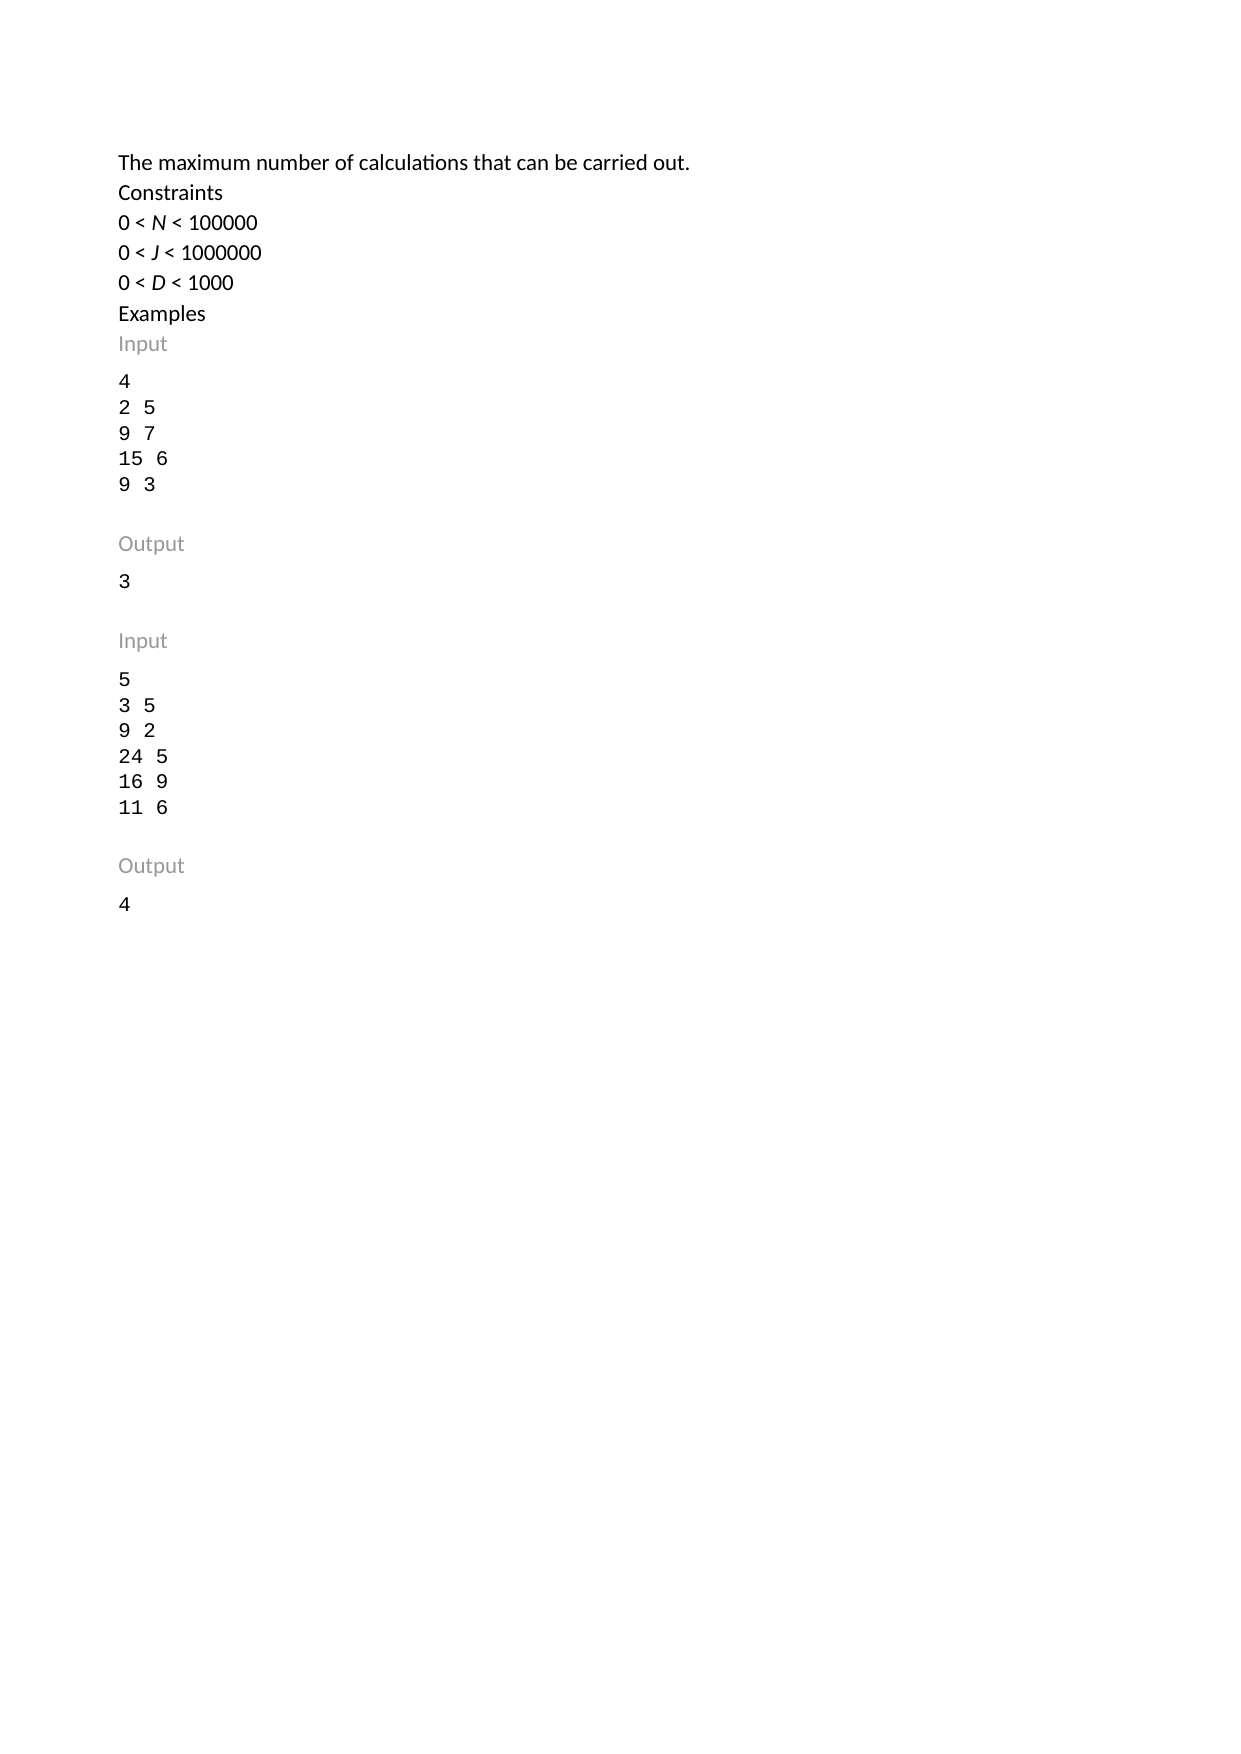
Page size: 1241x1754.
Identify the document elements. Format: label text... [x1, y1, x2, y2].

text 0 < N < 100000 0 < J < 1000000 0 < D < 1000 [118, 208, 1122, 296]
text Input [118, 329, 1122, 357]
text 9 7 [118, 423, 1122, 446]
text Output [118, 852, 1122, 880]
text Output [118, 529, 1122, 557]
text Constraints [118, 178, 1122, 206]
text 11 6 [118, 797, 1122, 820]
text 3 5 [118, 694, 1122, 718]
text 24 5 [118, 746, 1122, 769]
text 9 3 [118, 474, 1122, 497]
text 4 [118, 372, 1122, 395]
text 5 [118, 669, 1122, 693]
text 4 [118, 894, 1122, 918]
text Examples [118, 299, 1122, 327]
text The maximum number of calculations that can be carried out. [118, 148, 1122, 176]
text 9 2 [118, 720, 1122, 744]
text 3 [118, 571, 1122, 595]
text 2 5 [118, 397, 1122, 421]
text Input [118, 626, 1122, 654]
text 16 9 [118, 771, 1122, 795]
text 15 6 [118, 448, 1122, 472]
